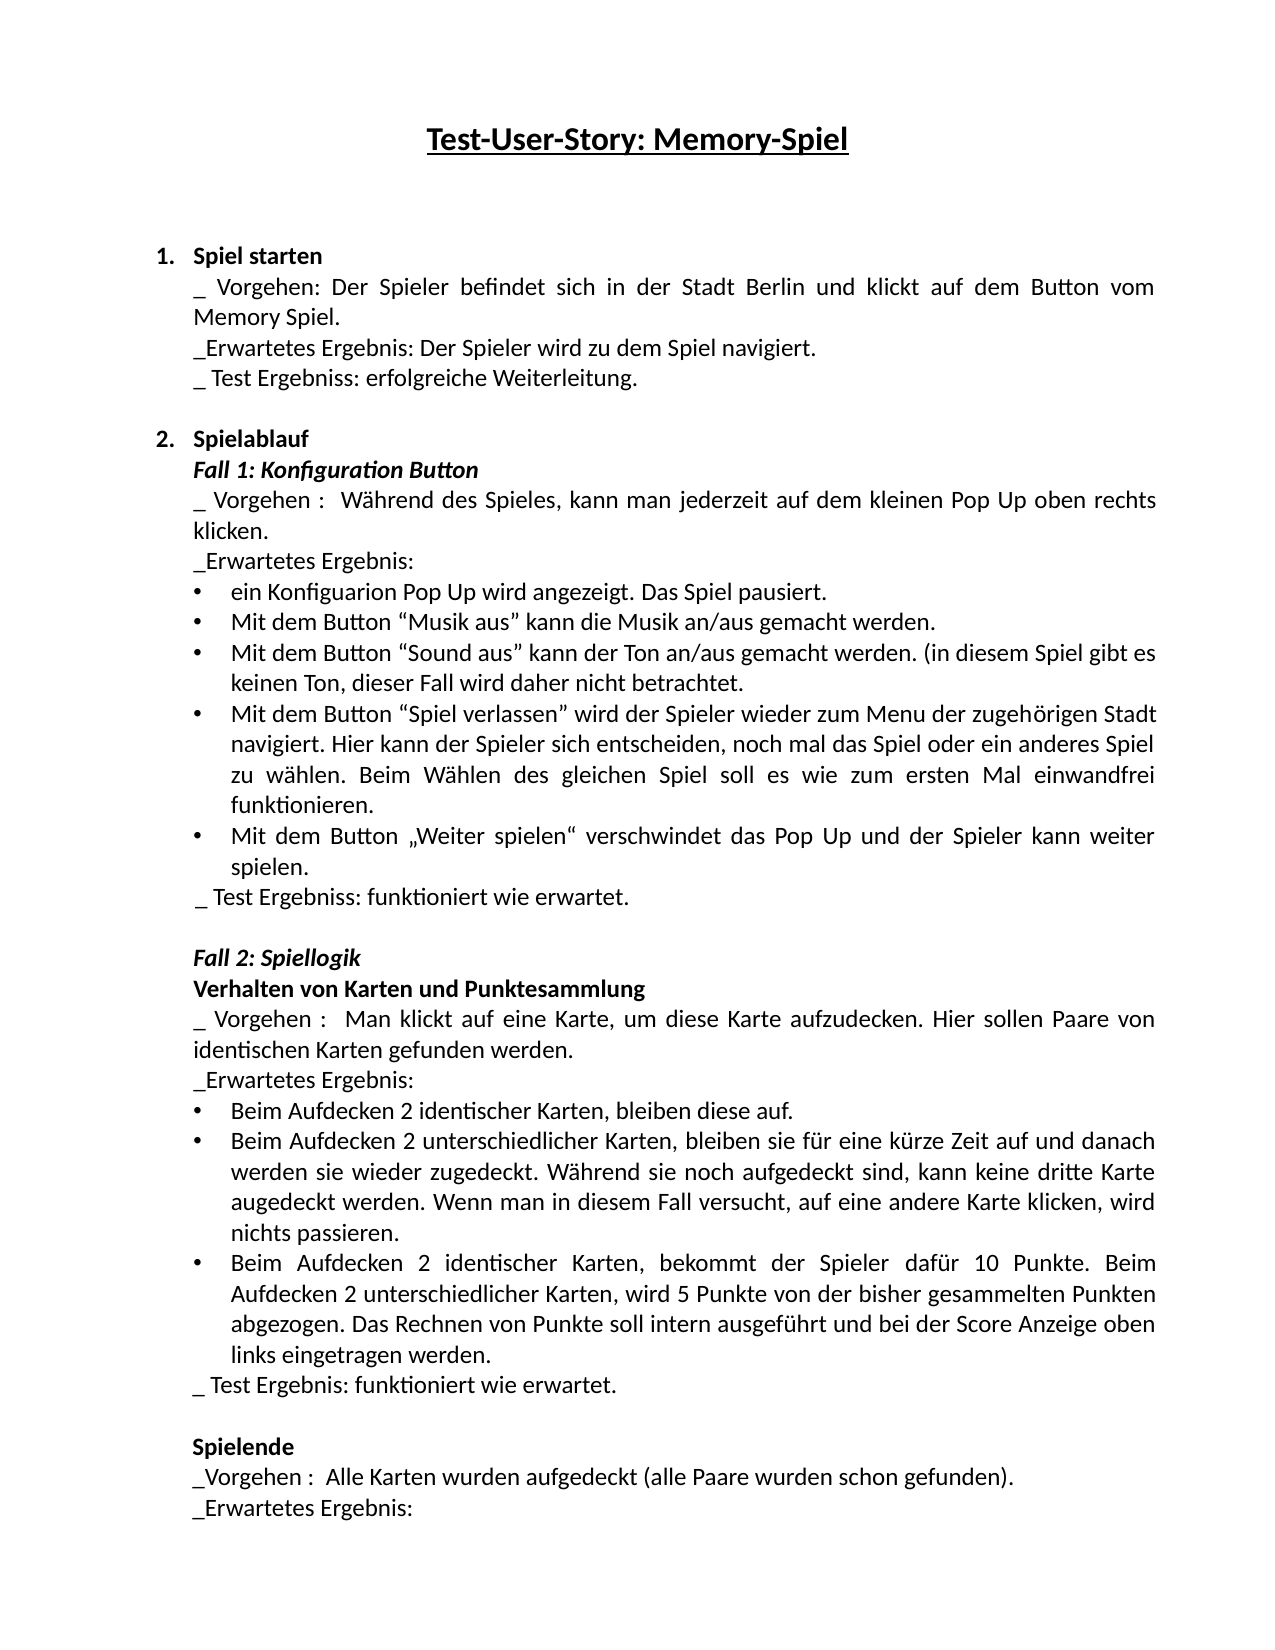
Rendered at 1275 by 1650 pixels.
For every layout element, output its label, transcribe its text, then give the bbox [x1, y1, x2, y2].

list _ Vorgehen: Der Spieler befindet sich in der Stadt Berlin und klickt auf dem Button vom Memory Spiel. [156, 271, 1157, 332]
list ein Konfiguarion Pop Up wird angezeigt. Das Spiel pausiert. [193, 576, 1157, 607]
list _Erwartetes Ergebnis: [156, 546, 1157, 576]
list Spielablauf [156, 423, 1157, 454]
list Mit dem Button “Spiel verlassen” wird der Spieler wieder zum Menu der zugehörigen Stadt navigiert. Hier kann der Spieler sich entscheiden, noch mal das Spiel oder ein anderes Spiel zu wählen. Beim Wählen des gleichen Spiel soll es wie zum ersten Mal einwandfrei funktionieren. [193, 698, 1157, 820]
text _Vorgehen : Alle Karten wurden aufgedeckt (alle Paare wurden schon gefunden). [118, 1461, 1157, 1492]
list Fall 2: Spiellogik [156, 942, 1157, 973]
list _Erwartetes Ergebnis: Der Spieler wird zu dem Spiel navigiert. [156, 332, 1157, 362]
list _ Vorgehen : Während des Spieles, kann man jederzeit auf dem kleinen Pop Up oben rechts klicken. [156, 484, 1157, 546]
list _ Vorgehen : Man klickt auf eine Karte, um diese Karte aufzudecken. Hier sollen Paare von identischen Karten gefunden werden. [156, 1003, 1157, 1064]
list Fall 1: Konfiguration Button [156, 454, 1157, 484]
list _ Test Ergebniss: erfolgreiche Weiterleitung. [156, 362, 1157, 393]
list Verhalten von Karten und Punktesammlung [156, 973, 1157, 1003]
list Spiel starten [156, 240, 1157, 271]
list Beim Aufdecken 2 identischer Karten, bekommt der Spieler dafür 10 Punkte. Beim Aufdecken 2 unterschiedlicher Karten, wird 5 Punkte von der bisher gesammelten Punkten abgezogen. Das Rechnen von Punkte soll intern ausgeführt und bei der Score Anzeige oben links eingetragen werden. [193, 1247, 1157, 1369]
text _Erwartetes Ergebnis: [118, 1492, 1157, 1522]
text _ Test Ergebnis: funktioniert wie erwartet. [118, 1369, 1157, 1400]
list Beim Aufdecken 2 identischer Karten, bleiben diese auf. [193, 1095, 1157, 1125]
list Mit dem Button “Musik aus” kann die Musik an/aus gemacht werden. [193, 607, 1157, 637]
text Test-User-Story: Memory-Spiel [118, 118, 1157, 159]
list _Erwartetes Ergebnis: [156, 1064, 1157, 1095]
list Mit dem Button “Sound aus” kann der Ton an/aus gemacht werden. (in diesem Spiel gibt es keinen Ton, dieser Fall wird daher nicht betrachtet. [193, 637, 1157, 698]
text Spielende [118, 1431, 1157, 1461]
list Beim Aufdecken 2 unterschiedlicher Karten, bleiben sie für eine kürze Zeit auf und danach werden sie wieder zugedeckt. Während sie noch aufgedeckt sind, kann keine dritte Karte augedeckt werden. Wenn man in diesem Fall versucht, auf eine andere Karte klicken, wird nichts passieren. [193, 1125, 1157, 1247]
list _ Test Ergebniss: funktioniert wie erwartet. [146, 881, 1157, 912]
list Mit dem Button „Weiter spielen“ verschwindet das Pop Up und der Spieler kann weiter spielen. [193, 820, 1157, 881]
